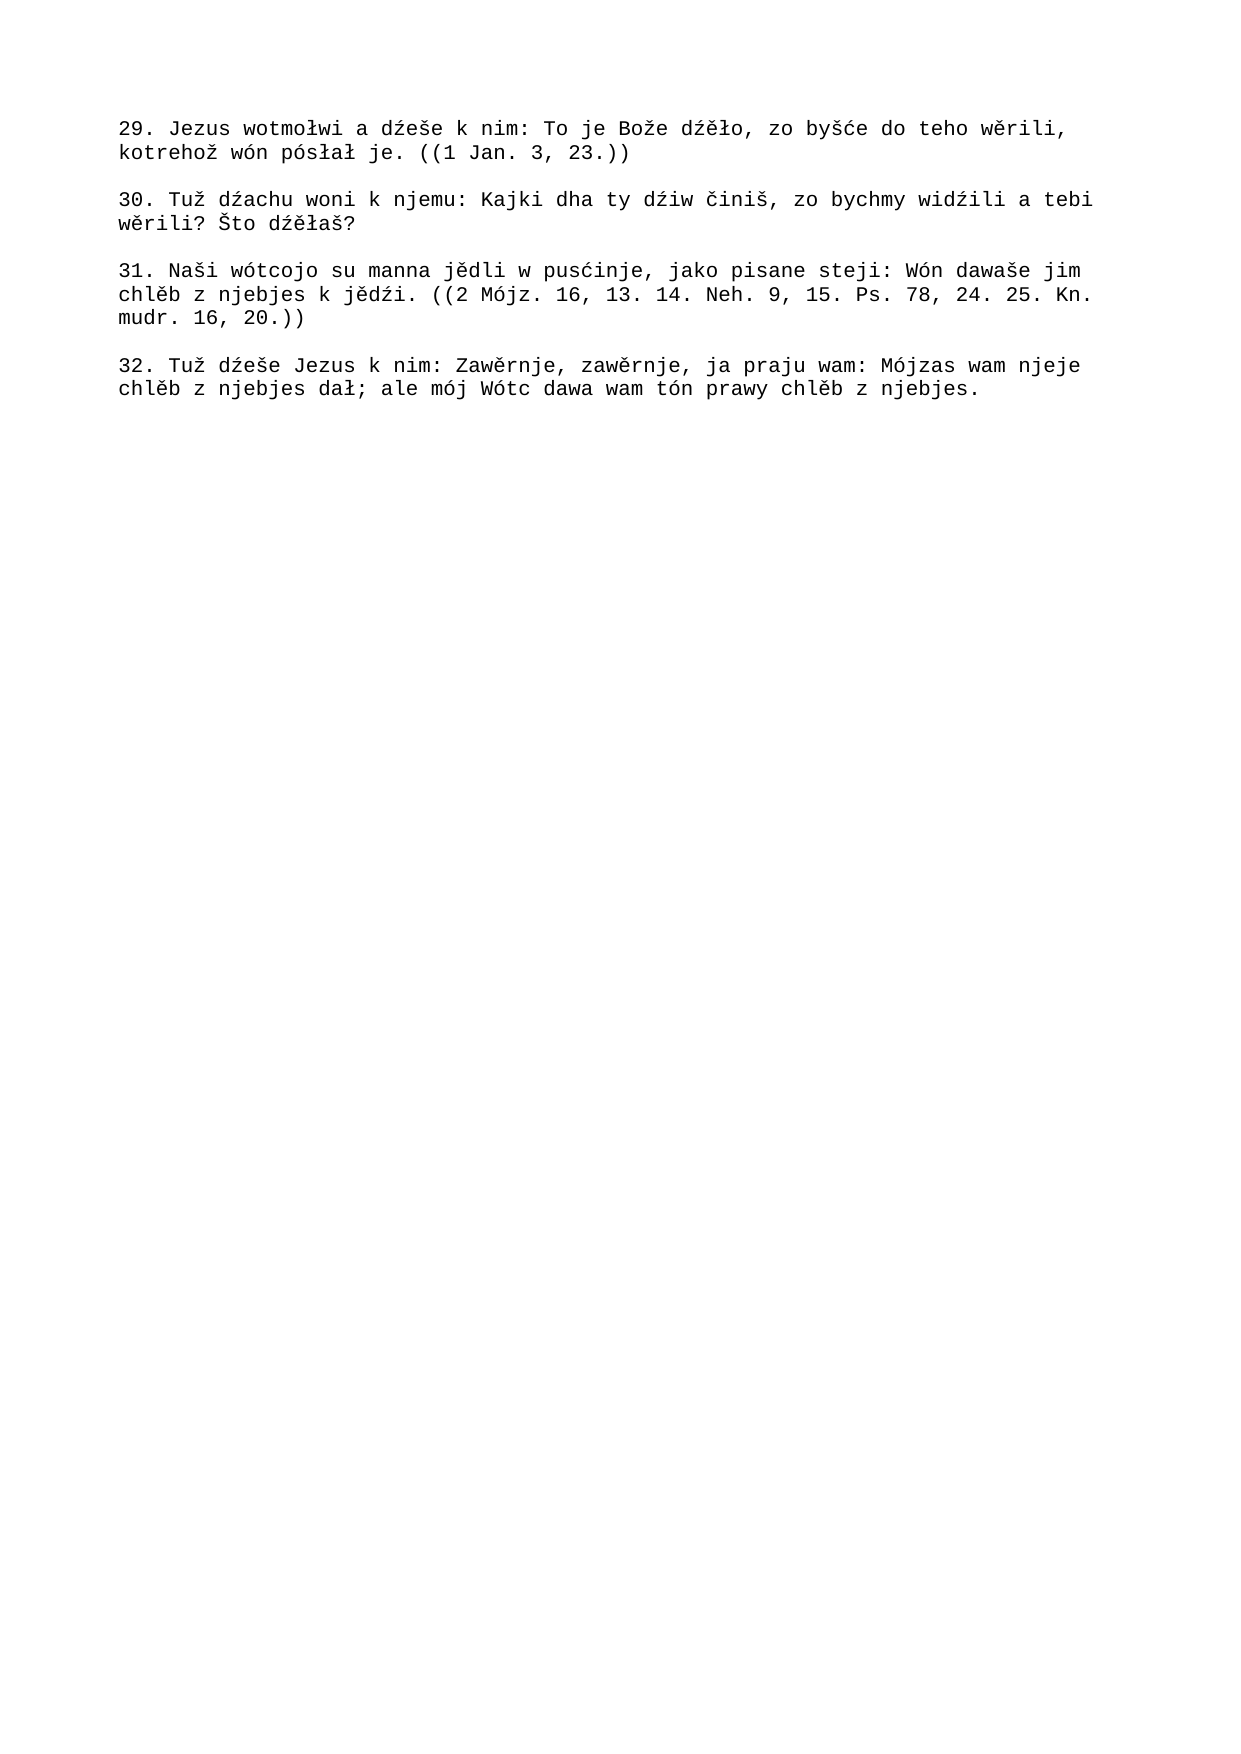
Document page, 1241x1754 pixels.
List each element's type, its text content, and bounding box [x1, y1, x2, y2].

text 30. Tuž dźachu woni k njemu: Kajki dha ty dźiw činiš, zo bychmy widźili a tebi wěrili? Što dźěłaš? [118, 189, 1122, 236]
text 31. Naši wótcojo su manna jědli w pusćinje, jako pisane steji: Wón dawaše jim chlěb z njebjes k jědźi. ((2 Mójz. 16, 13. 14. Neh. 9, 15. Ps. 78, 24. 25. Kn. mudr. 16, 20.)) [118, 260, 1122, 331]
text 32. Tuž dźeše Jezus k nim: Zawěrnje, zawěrnje, ja praju wam: Mójzas wam njeje chlěb z njebjes dał; ale mój Wótc dawa wam tón prawy chlěb z njebjes. [118, 354, 1122, 402]
text 29. Jezus wotmołwi a dźeše k nim: To je Bože dźěło, zo byšće do teho wěrili, kotrehož wón pósłał je. ((1 Jan. 3, 23.)) [118, 118, 1122, 165]
